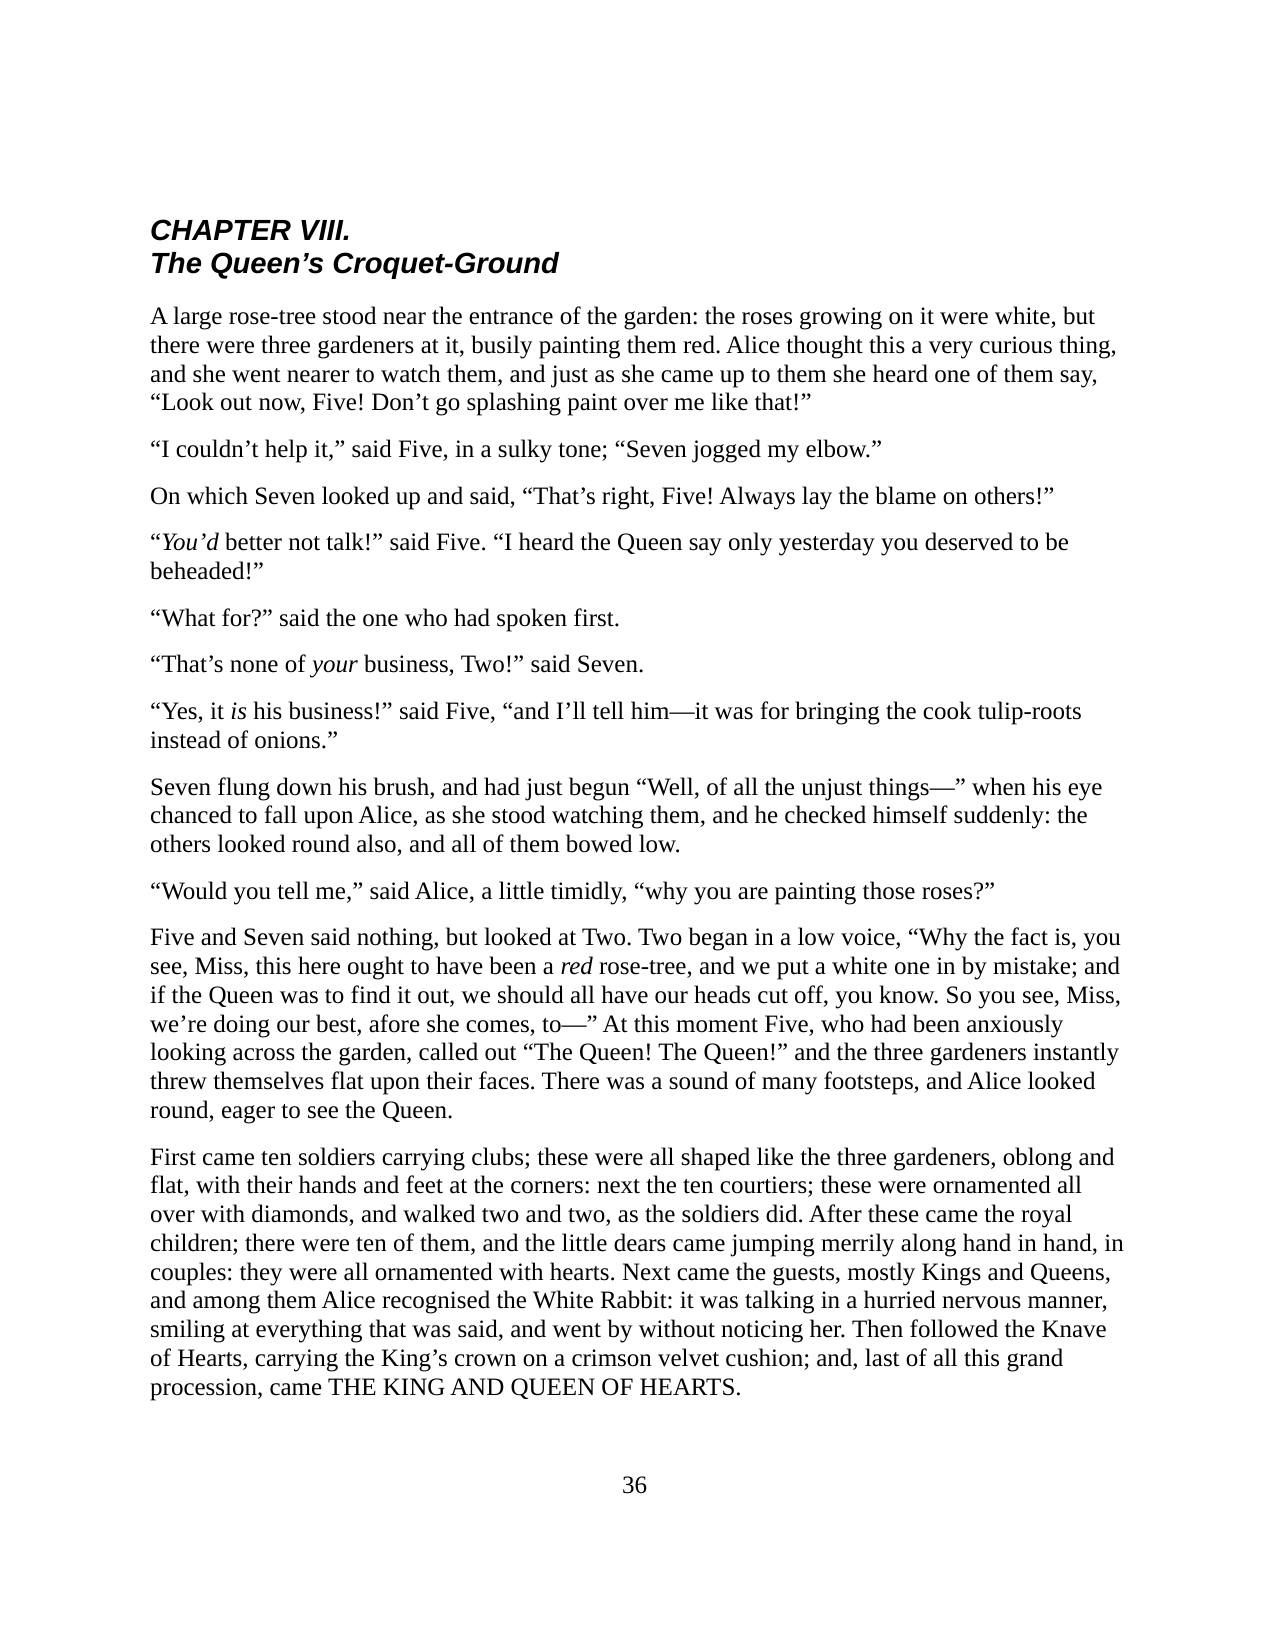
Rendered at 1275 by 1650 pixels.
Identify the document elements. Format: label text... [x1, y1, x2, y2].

text On which Seven looked up and said, “That’s right, Five! Always lay the blame on others!” [150, 481, 1125, 509]
text “You’d better not talk!” said Five. “I heard the Queen say only yesterday you deserved to be beheaded!” [150, 527, 1125, 585]
text “I couldn’t help it,” said Five, in a sulky tone; “Seven jogged my elbow.” [150, 434, 1125, 463]
text “What for?” said the one who had spoken first. [150, 603, 1125, 632]
text “Would you tell me,” said Alice, a little timidly, “why you are painting those roses?” [150, 876, 1125, 904]
text A large rose-tree stood near the entrance of the garden: the roses growing on it were white, but there were three gardeners at it, busily painting them red. Alice thought this a very curious thing, and she went nearer to watch them, and just as she came up to them she heard one of them say, “Look out now, Five! Don’t go splashing paint over me like that!” [150, 301, 1125, 416]
text Seven flung down his brush, and had just begun “Well, of all the unjust things—” when his eye chanced to fall upon Alice, as she stood watching them, and he checked himself suddenly: the others looked round also, and all of them bowed low. [150, 772, 1125, 858]
text “Yes, it is his business!” said Five, “and I’ll tell him—it was for bringing the cook tulip-roots instead of onions.” [150, 696, 1125, 754]
text Five and Seven said nothing, but looked at Two. Two began in a low voice, “Why the fact is, you see, Miss, this here ought to have been a red rose-tree, and we put a white one in by mistake; and if the Queen was to find it out, we should all have our heads cut off, you know. So you see, Miss, we’re doing our best, afore she comes, to—” At this moment Five, who had been anxiously looking across the garden, called out “The Queen! The Queen!” and the three gardeners instantly threw themselves flat upon their faces. There was a sound of many footsteps, and Alice looked round, eager to see the Queen. [150, 922, 1125, 1124]
subtitle CHAPTER VIII. The Queen’s Croquet-Ground [150, 213, 1125, 280]
text “That’s none of your business, Two!” said Seven. [150, 649, 1125, 678]
text First came ten soldiers carrying clubs; these were all shaped like the three gardeners, oblong and flat, with their hands and feet at the corners: next the ten courtiers; these were ornamented all over with diamonds, and walked two and two, as the soldiers did. After these came the royal children; there were ten of them, and the little dears came jumping merrily along hand in hand, in couples: they were all ornamented with hearts. Next came the guests, mostly Kings and Queens, and among them Alice recognised the White Rabbit: it was talking in a hurried nervous manner, smiling at everything that was said, and went by without noticing her. Then followed the Knave of Hearts, carrying the King’s crown on a crimson velvet cushion; and, last of all this grand procession, came THE KING AND QUEEN OF HEARTS. [150, 1142, 1125, 1400]
